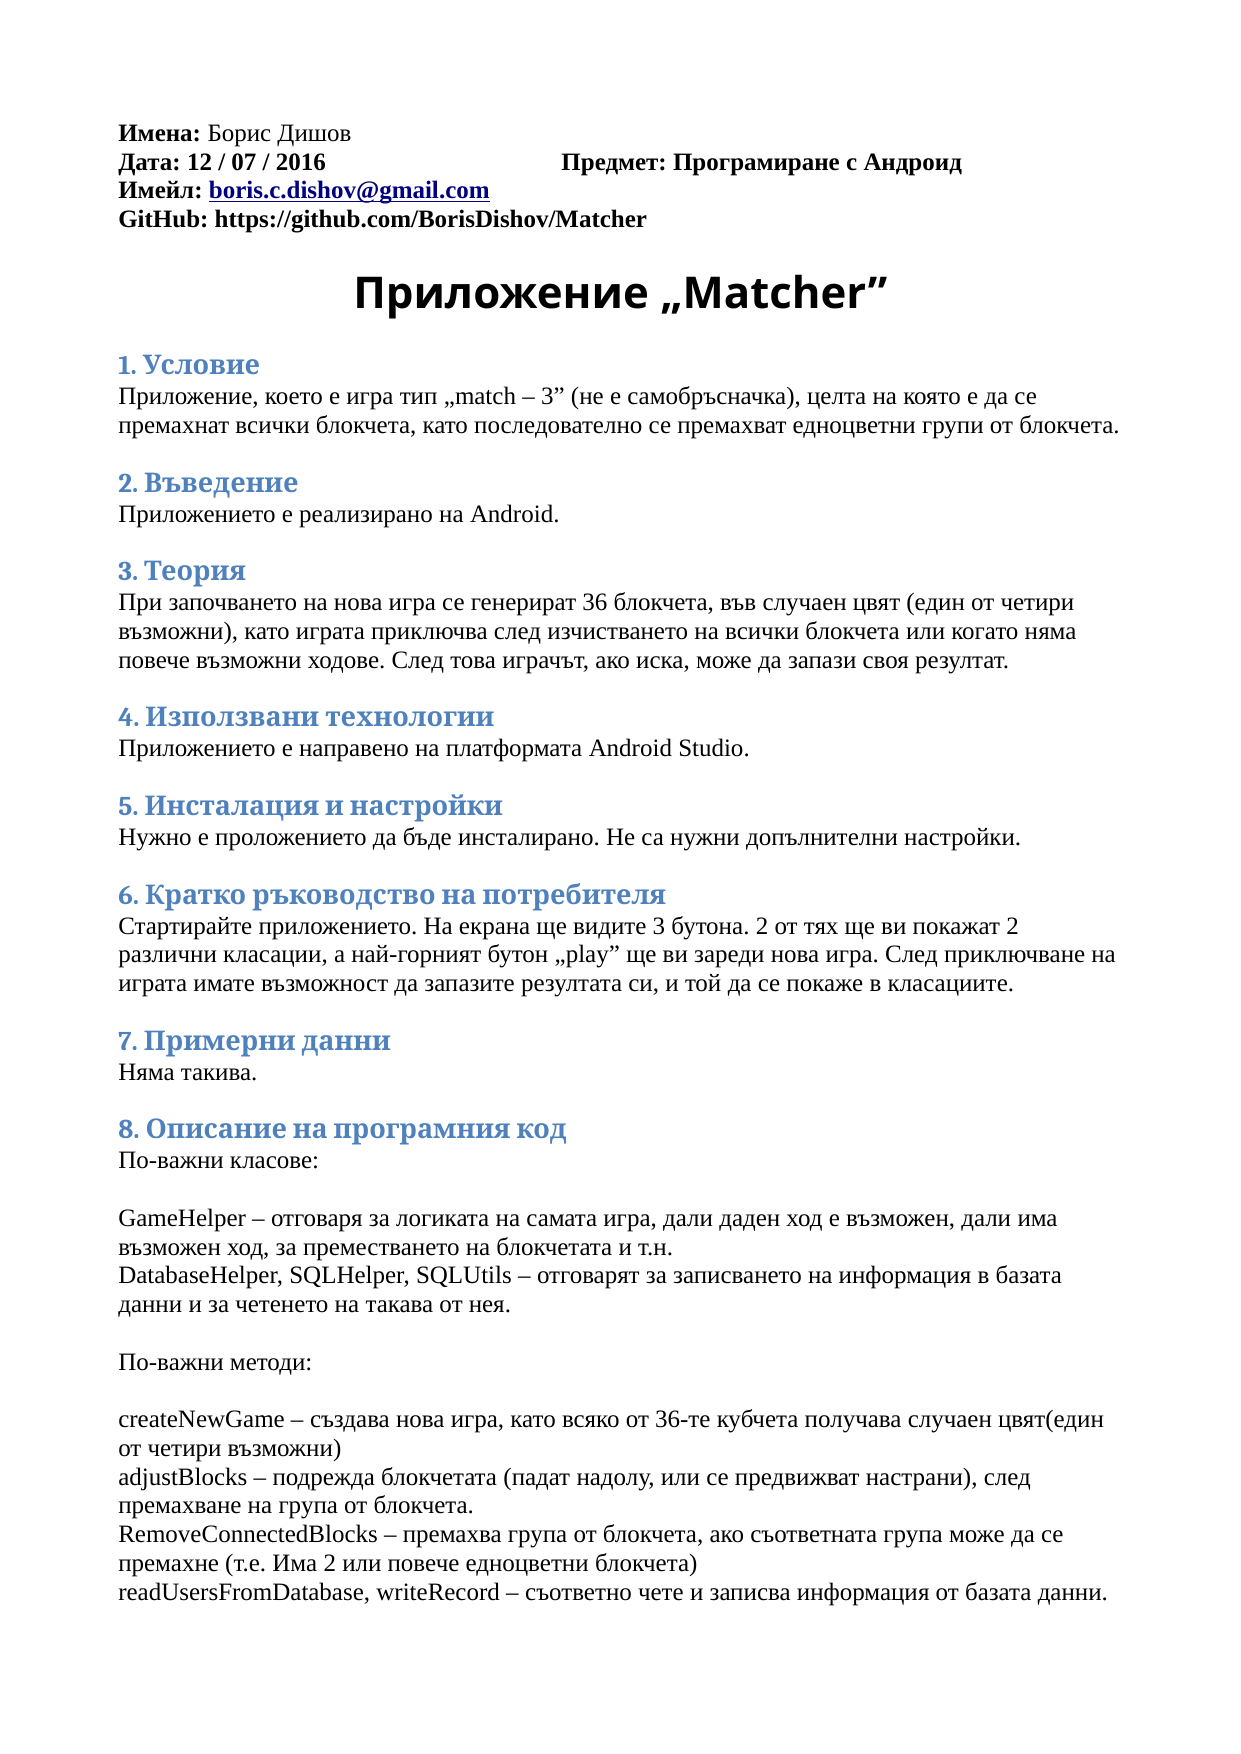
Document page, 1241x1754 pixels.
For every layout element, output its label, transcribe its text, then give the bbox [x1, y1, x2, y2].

text По-важни методи: [118, 1347, 1122, 1376]
text DatabaseHelper, SQLHelper, SQLUtils – отговарят за записването на информация в базата данни и за четенето на такава от нея. [118, 1261, 1122, 1318]
title Приложение „Matcher” [118, 262, 1122, 321]
text RemoveConnectedBlocks – премахва група от блокчета, ако съответната група може да се премахне (т.е. Има 2 или повече едноцветни блокчета) [118, 1519, 1122, 1577]
text Нужно е проложението да бъде инсталирано. Не са нужни допълнителни настройки. [118, 822, 1122, 851]
text createNewGame – създава нова игра, като всяко от 36-те кубчета получава случаен цвят(един от четири възможни) [118, 1404, 1122, 1462]
text Приложението е направено на платформата Android Studio. [118, 733, 1122, 762]
text 5. Инсталация и настройки [118, 791, 1122, 822]
text Няма такива. [118, 1057, 1122, 1086]
text 8. Описание на програмния код [118, 1114, 1122, 1146]
text 6. Кратко ръководство на потребителя [118, 880, 1122, 911]
text 4. Използвани технологии [118, 702, 1122, 733]
text Приложение, което е игра тип „match – 3” (не е самобръсначка), целта на която е да се премахнат всички блокчета, като последователно се премахват едноцветни групи от блокчета. [118, 381, 1122, 439]
text 1. Условие [118, 350, 1122, 381]
text readUsersFromDatabase, writeRecord – съответно чете и записва информация от базата данни. [118, 1577, 1122, 1606]
text 2. Въведение [118, 468, 1122, 499]
text При започването на нова игра се генерират 36 блокчета, във случаен цвят (един от четири възможни), като играта приключва след изчистването на всички блокчета или когато няма повече възможни ходове. След това играчът, ако иска, може да запази своя резултат. [118, 587, 1122, 674]
text GameHelper – отговаря за логиката на самата игра, дали даден ход е възможен, дали има възможен ход, за преместването на блокчетата и т.н. [118, 1203, 1122, 1261]
text Приложението е реализирано на Android. [118, 499, 1122, 527]
text Дата: 12 / 07 / 2016 Предмет: Програмиране с Андроид [118, 147, 1122, 176]
text 7. Примерни данни [118, 1026, 1122, 1057]
text Стартирайте приложението. На екрана ще видите 3 бутона. 2 от тях ще ви покажат 2 различни класации, а най-горният бутон „play” ще ви зареди нова игра. След приключване на играта имате възможност да запазите резултата си, и той да се покаже в класациите. [118, 911, 1122, 997]
text Имена: Борис Дишов [118, 118, 1122, 147]
text 3. Теория [118, 556, 1122, 587]
text GitHub: https://github.com/BorisDishov/Matcher [118, 204, 1122, 233]
text adjustBlocks – подрежда блокчетата (падат надолу, или се предвижват настрани), след премахване на група от блокчета. [118, 1462, 1122, 1519]
text По-важни класове: [118, 1146, 1122, 1174]
text Имейл: boris.c.dishov@gmail.com [118, 176, 1122, 204]
